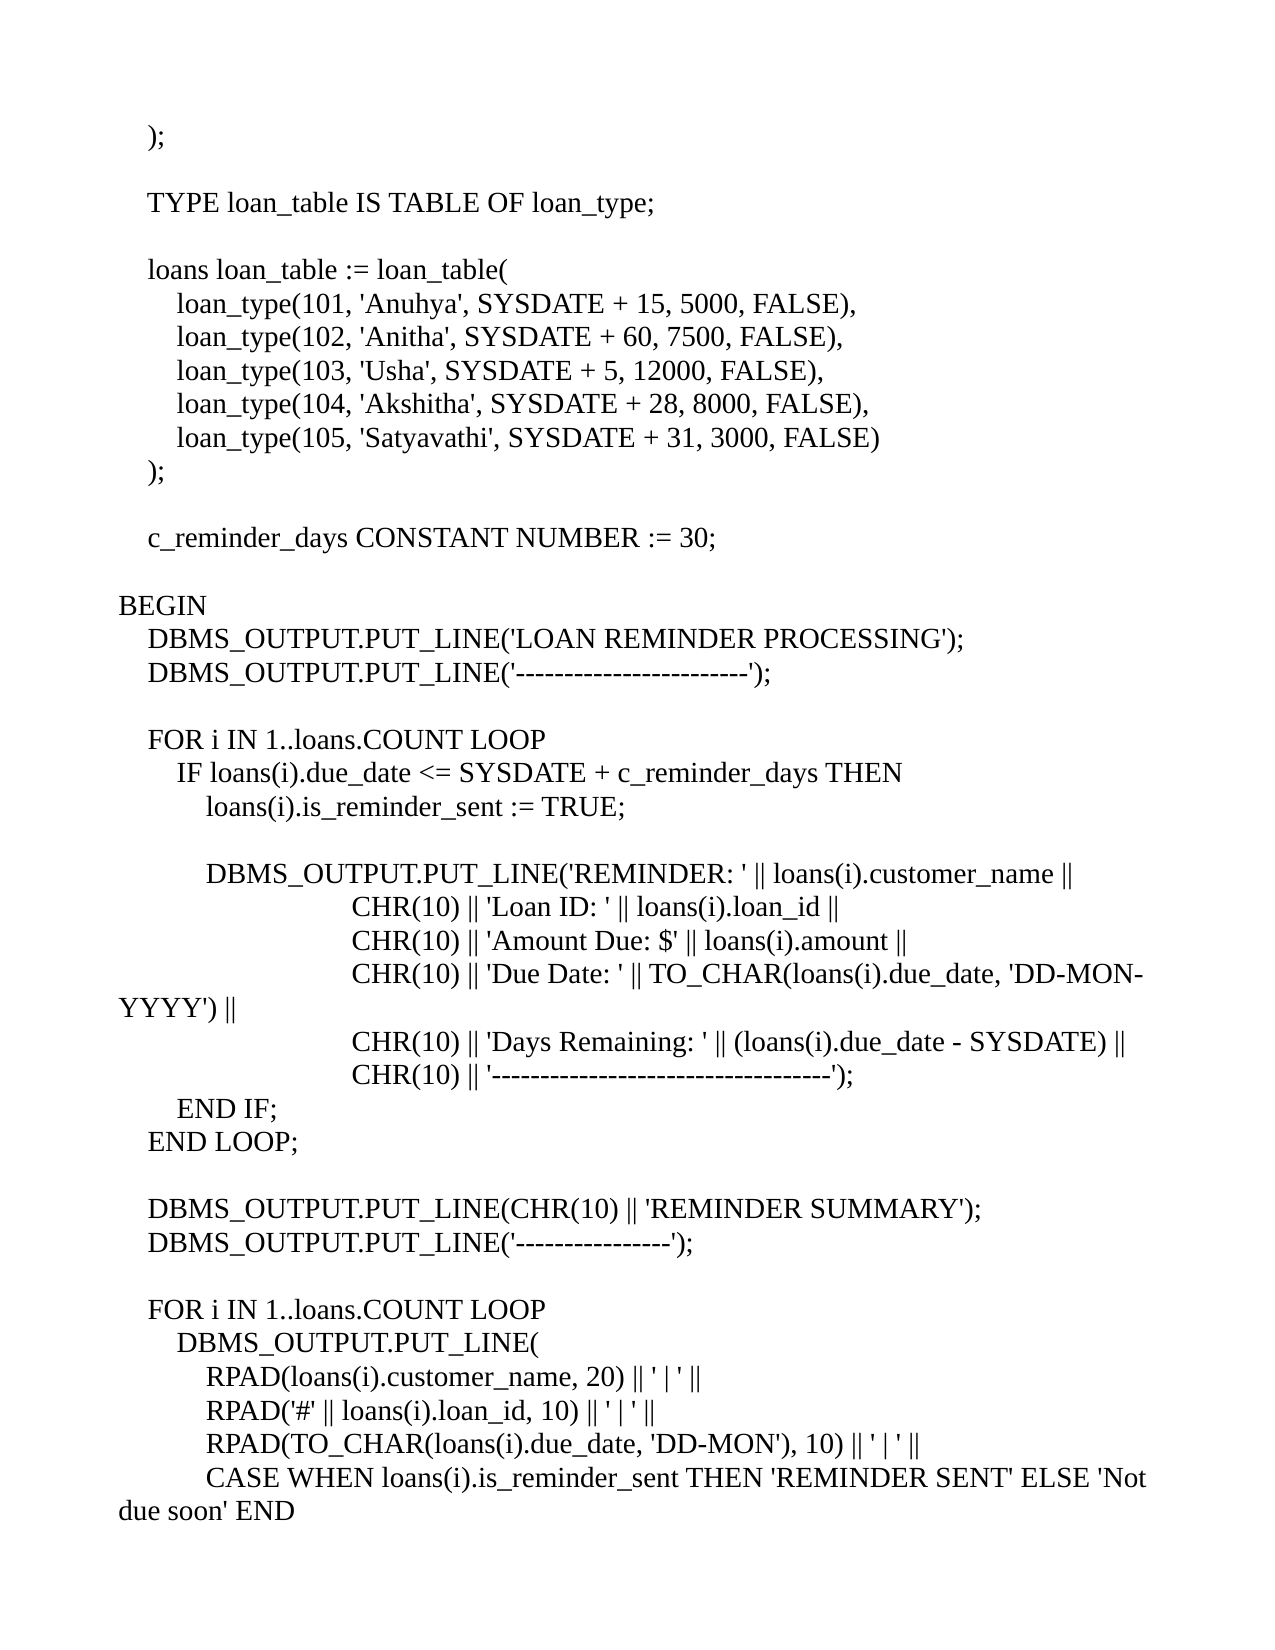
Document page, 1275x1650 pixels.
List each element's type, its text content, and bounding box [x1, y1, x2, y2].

text CHR(10) || 'Loan ID: ' || loans(i).loan_id || [118, 889, 1157, 923]
text loan_type(101, 'Anuhya', SYSDATE + 15, 5000, FALSE), [118, 286, 1157, 319]
text DBMS_OUTPUT.PUT_LINE(CHR(10) || 'REMINDER SUMMARY'); [118, 1191, 1157, 1225]
text loans loan_table := loan_table( [118, 252, 1157, 286]
text c_reminder_days CONSTANT NUMBER := 30; [118, 521, 1157, 554]
text DBMS_OUTPUT.PUT_LINE('----------------'); [118, 1225, 1157, 1258]
text TYPE loan_table IS TABLE OF loan_type; [118, 185, 1157, 219]
text DBMS_OUTPUT.PUT_LINE('------------------------'); [118, 655, 1157, 688]
text FOR i IN 1..loans.COUNT LOOP [118, 1292, 1157, 1326]
text DBMS_OUTPUT.PUT_LINE('LOAN REMINDER PROCESSING'); [118, 621, 1157, 655]
text loan_type(104, 'Akshitha', SYSDATE + 28, 8000, FALSE), [118, 386, 1157, 420]
text ); [118, 453, 1157, 487]
text FOR i IN 1..loans.COUNT LOOP [118, 722, 1157, 755]
text RPAD(loans(i).customer_name, 20) || ' | ' || [118, 1359, 1157, 1393]
text loan_type(103, 'Usha', SYSDATE + 5, 12000, FALSE), [118, 353, 1157, 386]
text loan_type(105, 'Satyavathi', SYSDATE + 31, 3000, FALSE) [118, 420, 1157, 453]
text END IF; [118, 1091, 1157, 1124]
text ); [118, 118, 1157, 152]
text RPAD('#' || loans(i).loan_id, 10) || ' | ' || [118, 1393, 1157, 1426]
text CHR(10) || 'Due Date: ' || TO_CHAR(loans(i).due_date, 'DD-MON-YYYY') || [118, 957, 1157, 1024]
text DBMS_OUTPUT.PUT_LINE( [118, 1326, 1157, 1359]
text CHR(10) || 'Days Remaining: ' || (loans(i).due_date - SYSDATE) || [118, 1024, 1157, 1057]
text IF loans(i).due_date <= SYSDATE + c_reminder_days THEN [118, 755, 1157, 789]
text RPAD(TO_CHAR(loans(i).due_date, 'DD-MON'), 10) || ' | ' || [118, 1426, 1157, 1460]
text loan_type(102, 'Anitha', SYSDATE + 60, 7500, FALSE), [118, 319, 1157, 353]
text END LOOP; [118, 1124, 1157, 1158]
text BEGIN [118, 588, 1157, 621]
text CHR(10) || '-----------------------------------'); [118, 1057, 1157, 1091]
text CASE WHEN loans(i).is_reminder_sent THEN 'REMINDER SENT' ELSE 'Not due soon' END [118, 1460, 1157, 1527]
text DBMS_OUTPUT.PUT_LINE('REMINDER: ' || loans(i).customer_name || [118, 856, 1157, 889]
text loans(i).is_reminder_sent := TRUE; [118, 789, 1157, 822]
text CHR(10) || 'Amount Due: $' || loans(i).amount || [118, 923, 1157, 957]
